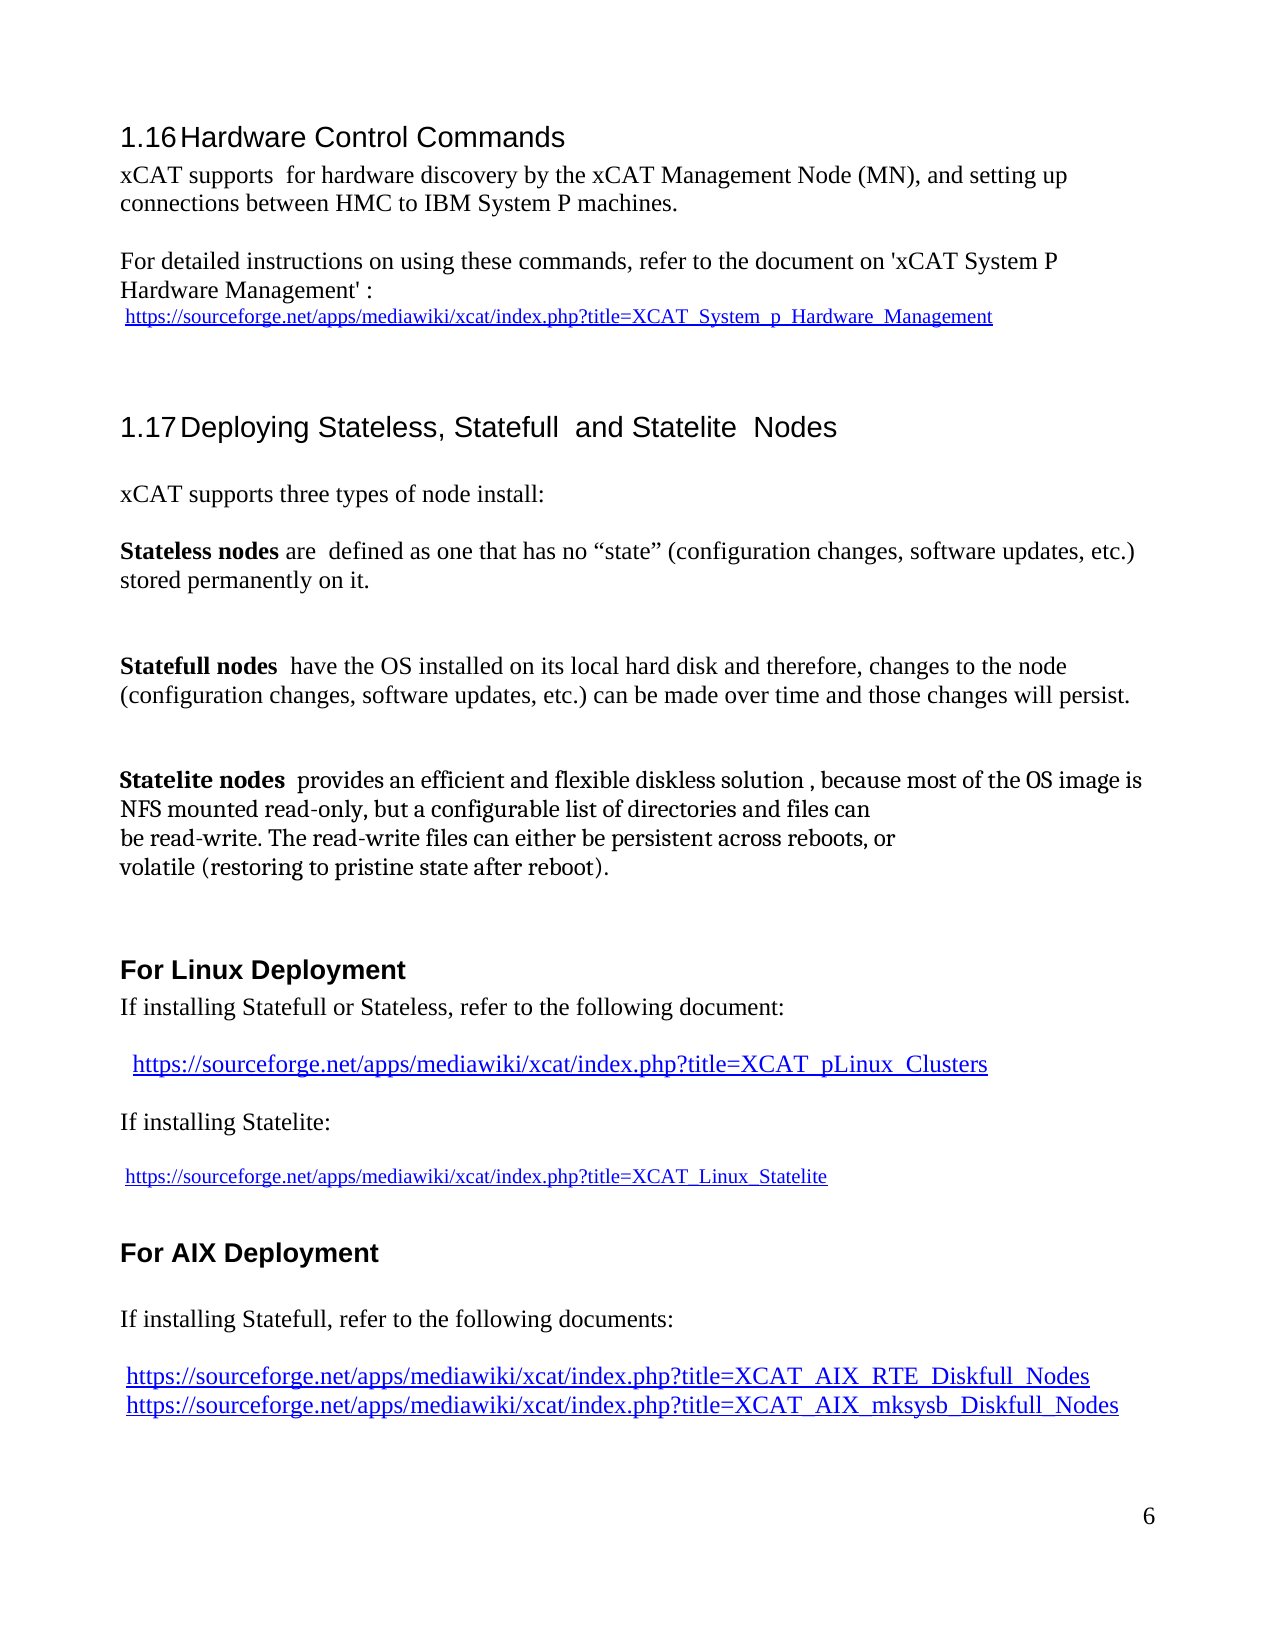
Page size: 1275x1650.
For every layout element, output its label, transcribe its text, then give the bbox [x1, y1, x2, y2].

text If installing Statelite: [120, 1107, 1155, 1136]
text xCAT supports three types of node install: [120, 479, 1155, 507]
text Statelite nodes provides an efficient and flexible diskless solution , because most of the OS image is NFS mounted read-only, but a configurable list of directories and files can [120, 766, 1155, 824]
text https://sourceforge.net/apps/mediawiki/xcat/index.php?title=XCAT_pLinux_Clusters [120, 1049, 1155, 1078]
subtitle For Linux Deployment [120, 954, 1155, 986]
text Statefull nodes have the OS installed on its local hard disk and therefore, changes to the node (configuration changes, software updates, etc.) can be made over time and those changes will persist. [120, 651, 1155, 709]
text https://sourceforge.net/apps/mediawiki/xcat/index.php?title=XCAT_AIX_RTE_Diskfull_Nodes [120, 1361, 1155, 1390]
text be read-write. The read-write files can either be persistent across reboots, or [120, 824, 1155, 852]
text If installing Statefull or Stateless, refer to the following document: [120, 992, 1155, 1021]
text https://sourceforge.net/apps/mediawiki/xcat/index.php?title=XCAT_Linux_Statelite [120, 1164, 1155, 1188]
subtitle Deploying Stateless, Statefull and Statelite Nodes [120, 410, 1155, 444]
subtitle For AIX Deployment [120, 1237, 1155, 1269]
text https://sourceforge.net/apps/mediawiki/xcat/index.php?title=XCAT_System_p_Hardware_Management [120, 303, 1155, 328]
subtitle Hardware Control Commands [120, 120, 1155, 153]
text Stateless nodes are defined as one that has no “state” (configuration changes, software updates, etc.) stored permanently on it. [120, 536, 1155, 594]
text For detailed instructions on using these commands, refer to the document on 'xCAT System P Hardware Management' : [120, 246, 1155, 303]
text If installing Statefull, refer to the following documents: [120, 1304, 1155, 1332]
text xCAT supports for hardware discovery by the xCAT Management Node (MN), and setting up connections between HMC to IBM System P machines. [120, 160, 1155, 217]
text volatile (restoring to pristine state after reboot). [120, 852, 1155, 881]
text https://sourceforge.net/apps/mediawiki/xcat/index.php?title=XCAT_AIX_mksysb_Diskfull_Nodes [120, 1390, 1155, 1419]
